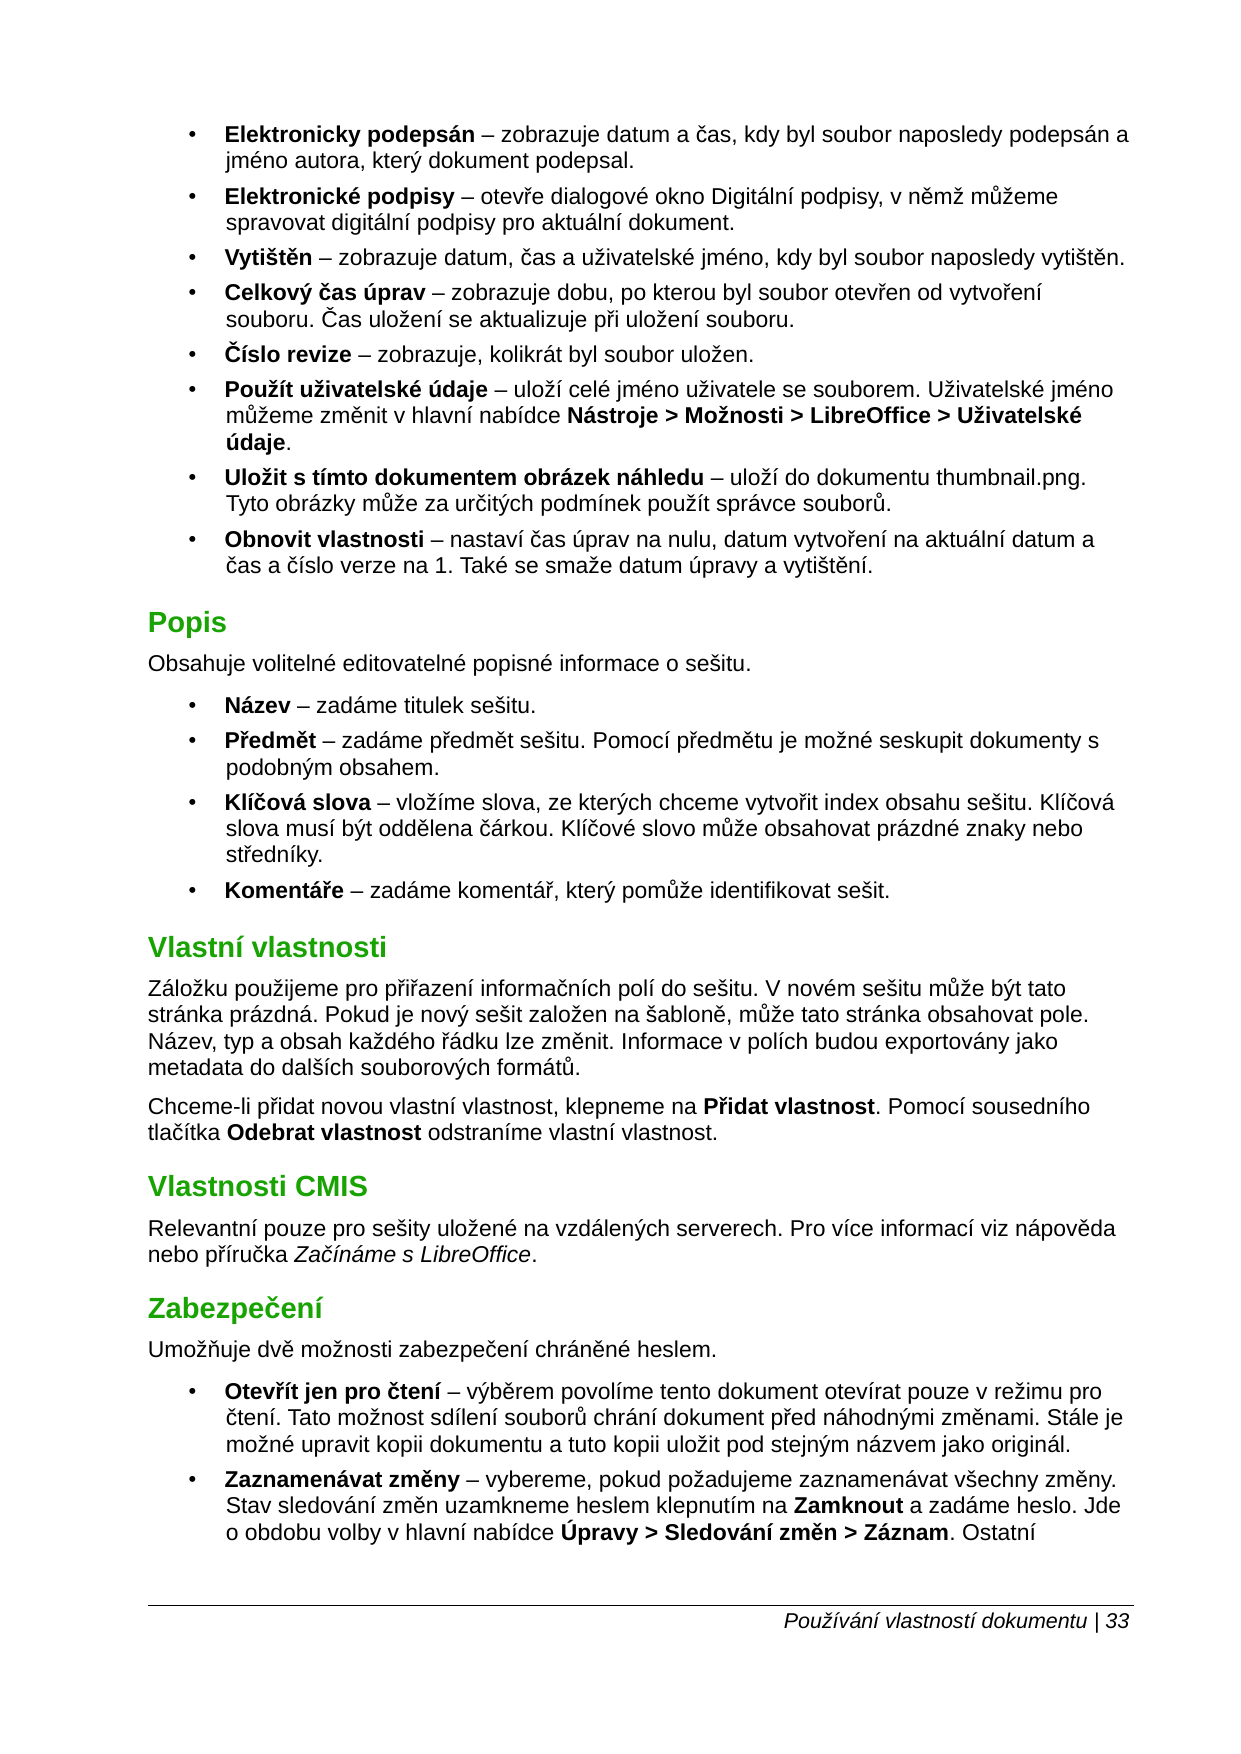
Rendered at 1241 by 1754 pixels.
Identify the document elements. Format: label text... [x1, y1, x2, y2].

list Obsahuje volitelné editovatelné popisné informace o sešitu. [148, 650, 1134, 677]
list Název – zadáme titulek sešitu. [185, 689, 1134, 718]
list Předmět – zadáme předmět sešitu. Pomocí předmětu je možné seskupit dokumenty s podobným obsahem. [185, 724, 1134, 780]
list Elektronicky podepsán – zobrazuje datum a čas, kdy byl soubor naposledy podepsán a jméno autora, který dokument podepsal. [185, 118, 1134, 174]
list Elektronické podpisy – otevře dialogové okno Digitální podpisy, v němž můžeme spravovat digitální podpisy pro aktuální dokument. [185, 180, 1134, 235]
subtitle Vlastnosti CMIS [148, 1169, 1134, 1203]
list Vytištěn – zobrazuje datum, čas a uživatelské jméno, kdy byl soubor naposledy vytištěn. [185, 241, 1134, 271]
subtitle Zabezpečení [148, 1291, 1134, 1324]
list Klíčová slova – vložíme slova, ze kterých chceme vytvořit index obsahu sešitu. Klíčová slova musí být oddělena čárkou. Klíčové slovo může obsahovat prázdné znaky nebo středníky. [185, 786, 1134, 868]
list Zaznamenávat změny – vybereme, pokud požadujeme zaznamenávat všechny změny. Stav sledování změn uzamkneme heslem klepnutím na Zamknout a zadáme heslo. Jde o obdobu volby v hlavní nabídce Úpravy > Sledování změn > Záznam. Ostatní [185, 1463, 1134, 1548]
list Obnovit vlastnosti – nastaví čas úprav na nulu, datum vytvoření na aktuální datum a čas a číslo verze na 1. Také se smaže datum úpravy a vytištění. [185, 523, 1134, 581]
text Záložku použijeme pro přiřazení informačních polí do sešitu. V novém sešitu může být tato stránka prázdná. Pokud je nový sešit založen na šabloně, může tato stránka obsahovat pole. Název, typ a obsah každého řádku lze změnit. Informace v polích budou exportovány jako metadata do dalších souborových formátů. [148, 975, 1134, 1080]
list Použít uživatelské údaje – uloží celé jméno uživatele se souborem. Uživatelské jméno můžeme změnit v hlavní nabídce Nástroje > Možnosti > LibreOffice > Uživatelské údaje. [185, 373, 1134, 455]
subtitle Popis [148, 605, 1134, 638]
list Umožňuje dvě možnosti zabezpečení chráněné heslem. [148, 1336, 1134, 1362]
text Relevantní pouze pro sešity uložené na vzdálených serverech. Pro více informací viz nápověda nebo příručka Začínáme s LibreOffice. [148, 1214, 1134, 1267]
list Číslo revize – zobrazuje, kolikrát byl soubor uložen. [185, 338, 1134, 367]
list Celkový čas úprav – zobrazuje dobu, po kterou byl soubor otevřen od vytvoření souboru. Čas uložení se aktualizuje při uložení souboru. [185, 276, 1134, 332]
list Komentáře – zadáme komentář, který pomůže identifikovat sešit. [185, 874, 1134, 906]
list Otevřít jen pro čtení – výběrem povolíme tento dokument otevírat pouze v režimu pro čtení. Tato možnost sdílení souborů chrání dokument před náhodnými změnami. Stále je možné upravit kopii dokumentu a tuto kopii uložit pod stejným názvem jako originál. [185, 1375, 1134, 1457]
text Chceme-li přidat novou vlastní vlastnost, klepneme na Přidat vlastnost. Pomocí sousedního tlačítka Odebrat vlastnost odstraníme vlastní vlastnost. [148, 1093, 1134, 1146]
subtitle Vlastní vlastnosti [148, 929, 1134, 963]
list Uložit s tímto dokumentem obrázek náhledu – uloží do dokumentu thumbnail.png. Tyto obrázky může za určitých podmínek použít správce souborů. [185, 461, 1134, 517]
